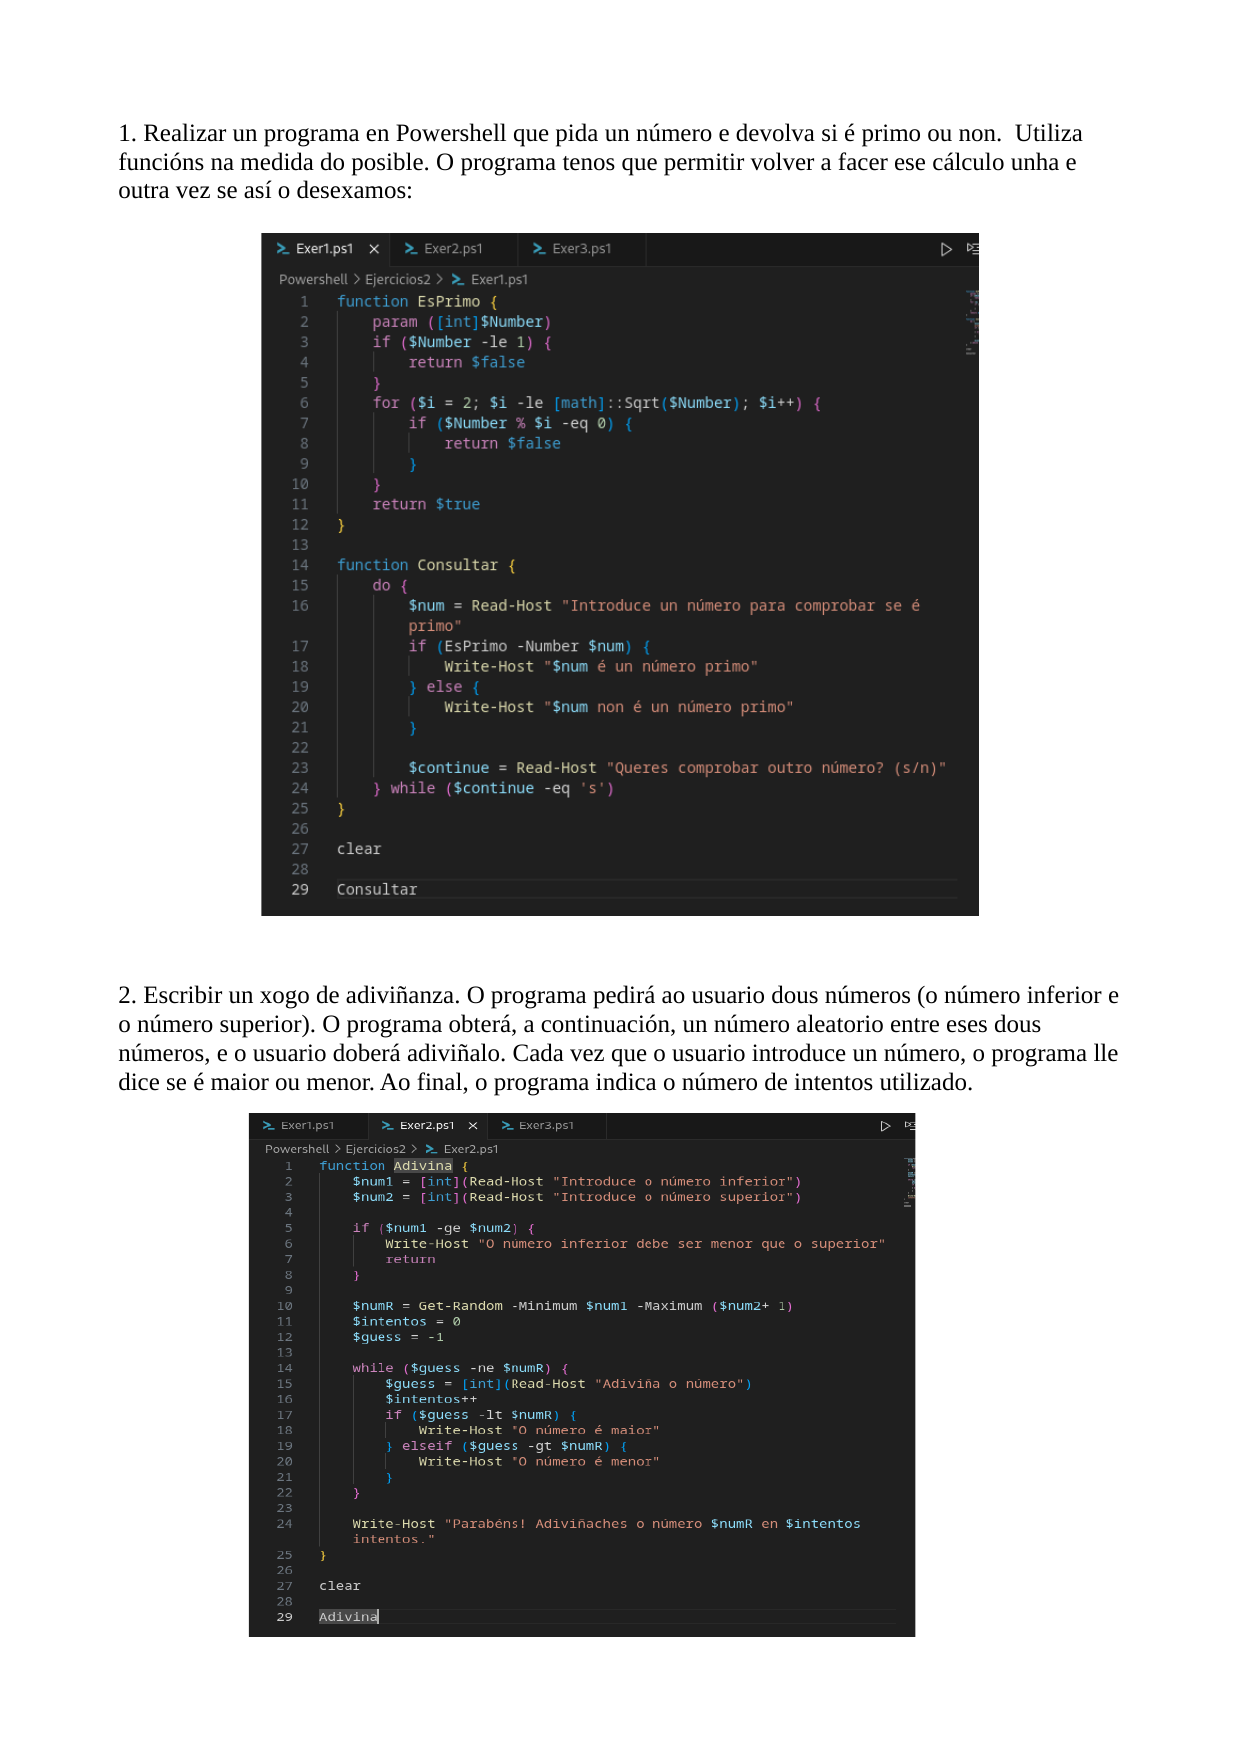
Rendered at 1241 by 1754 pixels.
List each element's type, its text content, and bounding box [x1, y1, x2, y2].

picture [261, 233, 979, 916]
text 2. Escribir un xogo de adiviñanza. O programa pedirá ao usuario dous números (o número inferior e o número superior). O programa obterá, a continuación, un número aleatorio entre eses dous números, e o usuario doberá adiviñalo. Cada vez que o usuario introduce un número, o programa lle dice se é maior ou menor. Ao final, o programa indica o número de intentos utilizado. [118, 981, 1122, 1096]
picture [248, 1113, 916, 1637]
text 1. Realizar un programa en Powershell que pida un número e devolva si é primo ou non. Utiliza funcións na medida do posible. O programa tenos que permitir volver a facer ese cálculo unha e outra vez se así o desexamos: [118, 118, 1122, 204]
